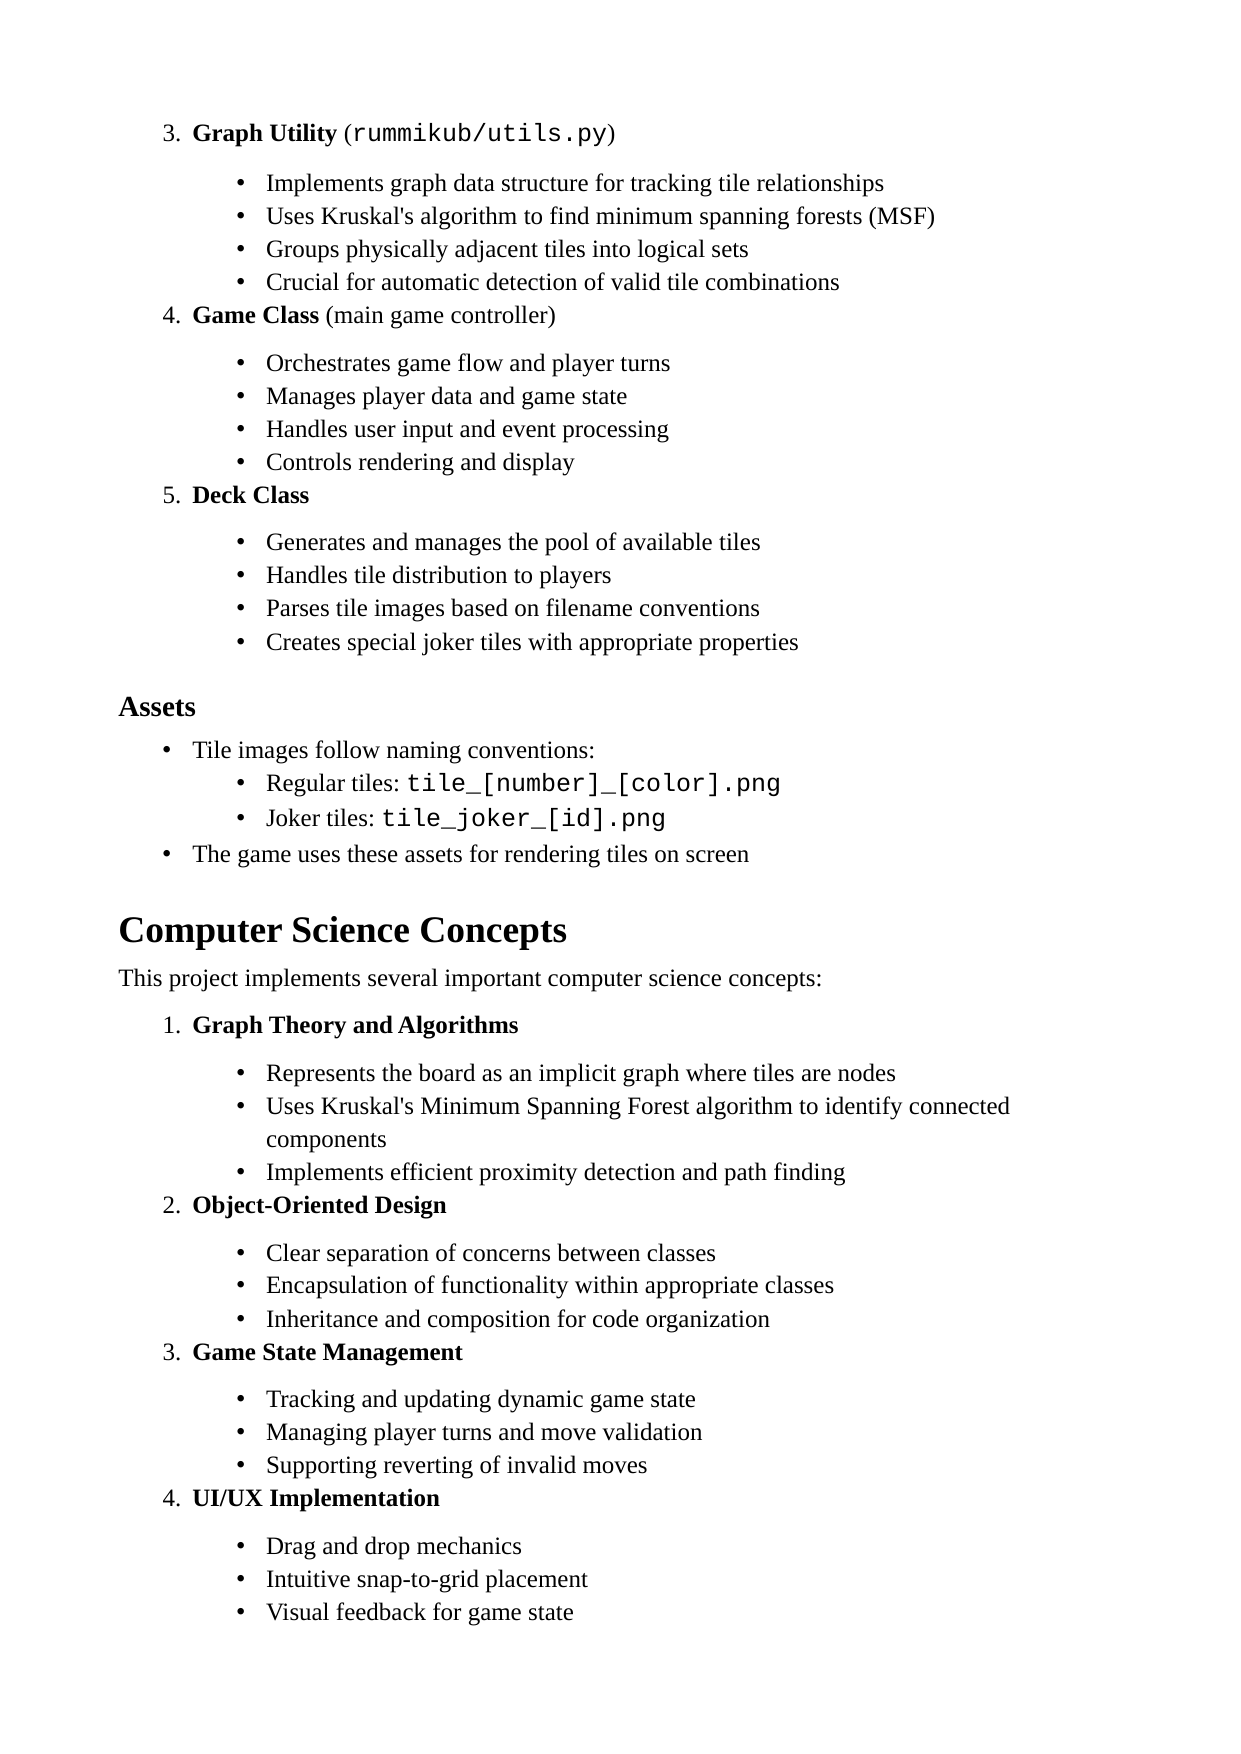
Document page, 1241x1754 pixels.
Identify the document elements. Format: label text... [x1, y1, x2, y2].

list Uses Kruskal's Minimum Spanning Forest algorithm to identify connected components [236, 1091, 1122, 1153]
list Visual feedback for game state [236, 1597, 1122, 1626]
list Manages player data and game state [236, 381, 1122, 409]
list Tile images follow naming conventions: [162, 735, 1122, 763]
list Orchestrates game flow and player turns [236, 348, 1122, 377]
list Generates and manages the pool of available tiles [236, 527, 1122, 556]
list The game uses these assets for rendering tiles on screen [162, 839, 1122, 867]
list Graph Theory and Algorithms [162, 1010, 1122, 1039]
list Handles tile distribution to players [236, 561, 1122, 589]
list Groups physically adjacent tiles into logical sets [236, 234, 1122, 263]
list UI/UX Implementation [162, 1483, 1122, 1512]
subtitle Computer Science Concepts [118, 907, 1122, 950]
text This project implements several important computer science concepts: [118, 963, 1122, 991]
list Controls rendering and display [236, 447, 1122, 476]
list Inheritance and composition for code organization [236, 1304, 1122, 1332]
list Creates special joker tiles with appropriate properties [236, 627, 1122, 655]
list Game State Management [162, 1337, 1122, 1365]
list Game Class (main game controller) [162, 300, 1122, 329]
list Joker tiles: tile_joker_[id].png [236, 803, 1122, 834]
list Encapsulation of functionality within appropriate classes [236, 1271, 1122, 1299]
list Graph Utility (rummikub/utils.py) [162, 118, 1122, 149]
list Deck Class [162, 480, 1122, 509]
list Object-Oriented Design [162, 1190, 1122, 1219]
list Uses Kruskal's algorithm to find minimum spanning forests (MSF) [236, 201, 1122, 230]
list Implements graph data structure for tracking tile relationships [236, 168, 1122, 197]
list Parses tile images based on filename conventions [236, 593, 1122, 622]
list Drag and drop mechanics [236, 1531, 1122, 1560]
list Managing player turns and move validation [236, 1417, 1122, 1446]
list Intuitive snap-to-grid placement [236, 1564, 1122, 1593]
list Handles user input and event processing [236, 414, 1122, 443]
list Implements efficient proximity detection and path finding [236, 1157, 1122, 1186]
list Represents the board as an implicit graph where tiles are nodes [236, 1058, 1122, 1087]
subtitle Assets [118, 689, 1122, 722]
list Tracking and updating dynamic game state [236, 1384, 1122, 1413]
list Crucial for automatic detection of valid tile combinations [236, 267, 1122, 296]
list Supporting reverting of invalid moves [236, 1450, 1122, 1479]
list Regular tiles: tile_[number]_[color].png [236, 768, 1122, 799]
list Clear separation of concerns between classes [236, 1238, 1122, 1266]
